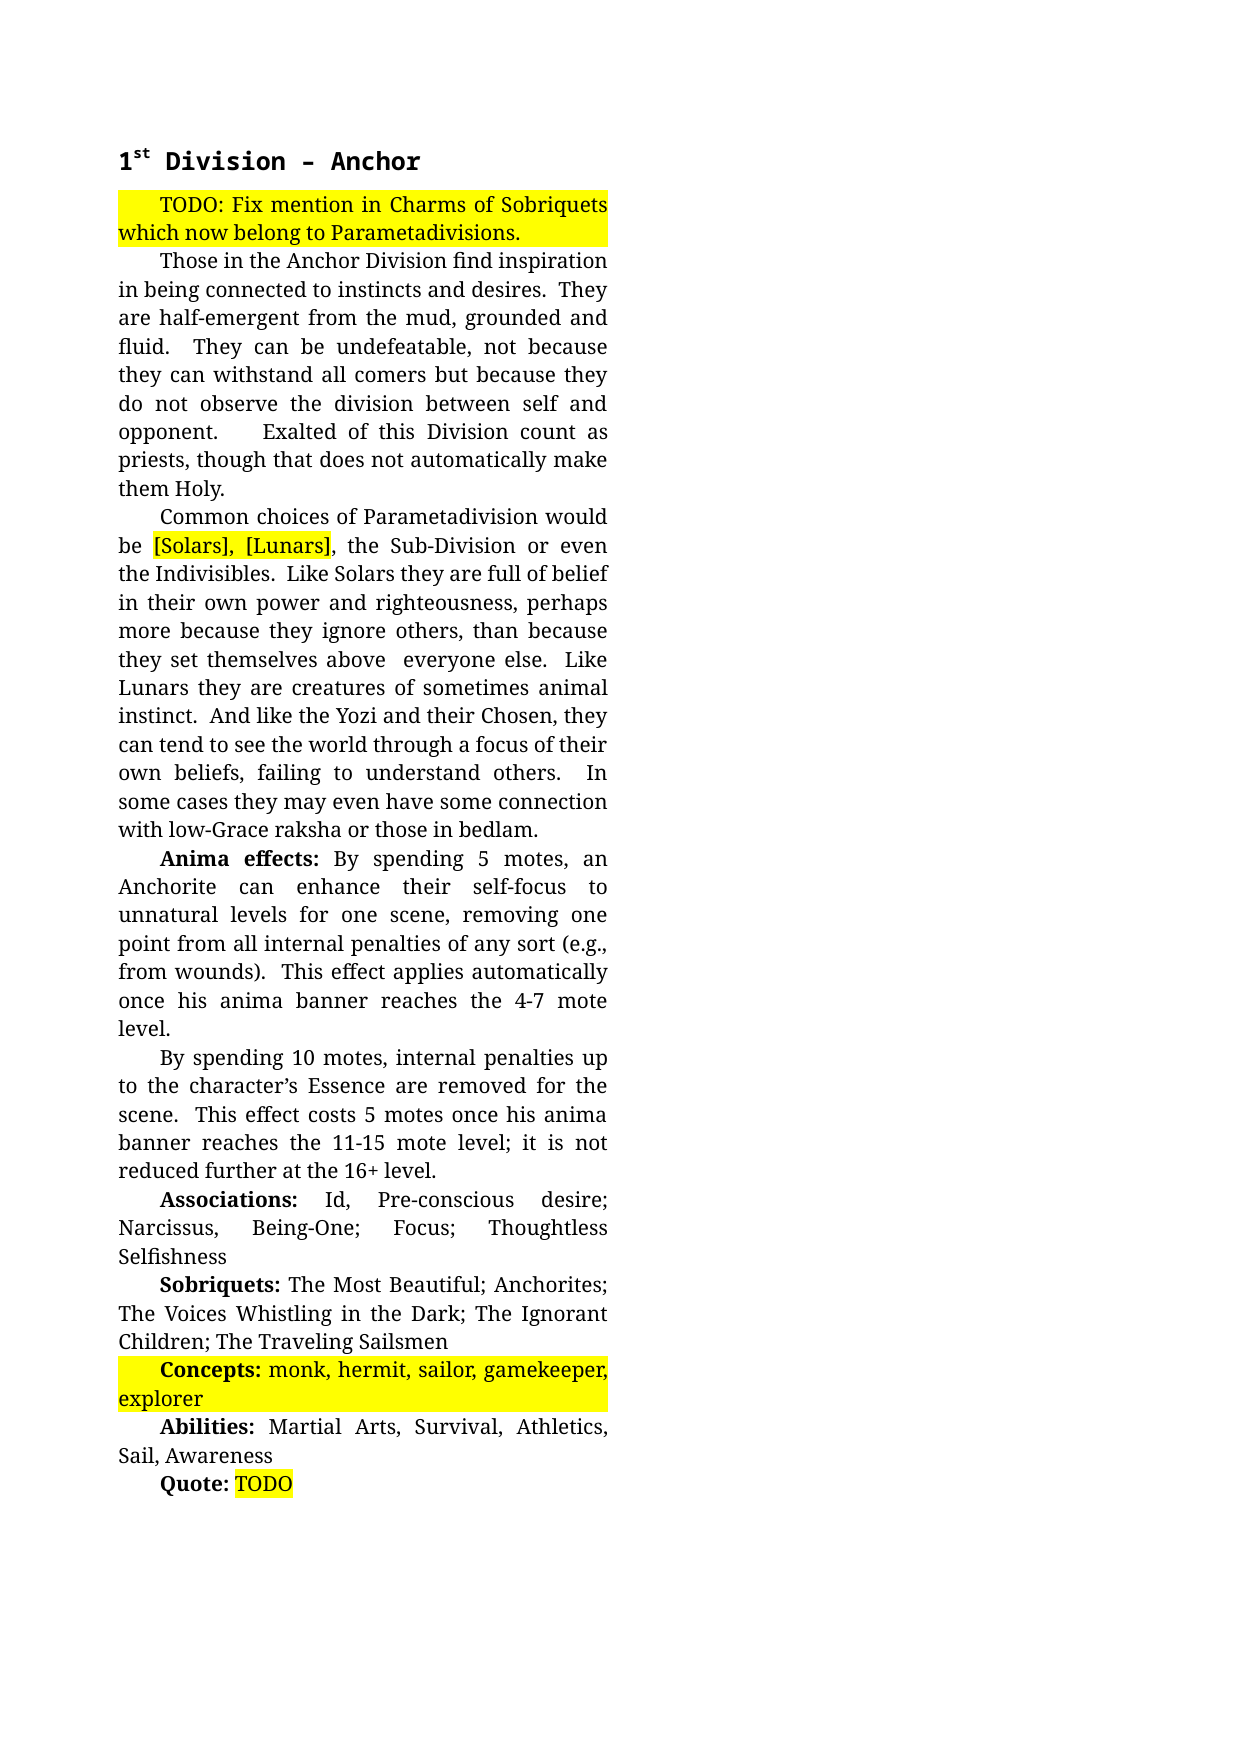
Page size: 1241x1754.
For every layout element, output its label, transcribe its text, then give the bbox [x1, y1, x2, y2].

text Abilities: Martial Arts, Survival, Athletics, Sail, Awareness [118, 1412, 608, 1469]
text Concepts: monk, hermit, sailor, gamekeeper, explorer [118, 1356, 608, 1412]
text TODO: Fix mention in Charms of Sobriquets which now belong to Parametadivisions. [118, 190, 608, 247]
text Quote: TODO [293, 1469, 608, 1498]
text By spending 10 motes, internal penalties up to the character’s Essence are removed for the scene. This effect costs 5 motes once his anima banner reaches the 11-15 mote level; it is not reduced further at the 16+ level. [118, 1043, 608, 1185]
text Quote: TODO [118, 1469, 235, 1498]
text Those in the Anchor Division find inspiration in being connected to instincts and desires. They are half-emergent from the mud, grounded and fluid. They can be undefeatable, not because they can withstand all comers but because they do not observe the division between self and opponent. Exalted of this Division count as priests, though that does not automatically make them Holy. [118, 247, 608, 502]
text Anima effects: By spending 5 motes, an Anchorite can enhance their self-focus to unnatural levels for one scene, removing one point from all internal penalties of any sort (e.g., from wounds). This effect applies automatically once his anima banner reaches the 4-7 mote level. [118, 844, 608, 1043]
subtitle 1st Division – Anchor [118, 143, 608, 177]
text Associations: Id, Pre-conscious desire; Narcis­sus, Being-One; Focus; Thoughtless Selfishness [118, 1185, 608, 1270]
text Sobriquets: The Most Beautiful; Anchorites; The Voices Whistling in the Dark; The Ignorant Children; The Traveling Sailsmen [118, 1270, 608, 1356]
text Common choices of Parametadivision would be [Solars], [Lunars], the Sub-Division or even the Indivisibles. Like Solars they are full of belief in their own power and righteousness, perhaps more because they ignore others, than because they set themselves above everyone else. Like Lunars they are creatures of sometimes animal instinct. And like the Yozi and their Chosen, they can tend to see the world through a focus of their own beliefs, failing to understand others. In some cases they may even have some connection with low-Grace raksha or those in bedlam. [118, 502, 608, 844]
